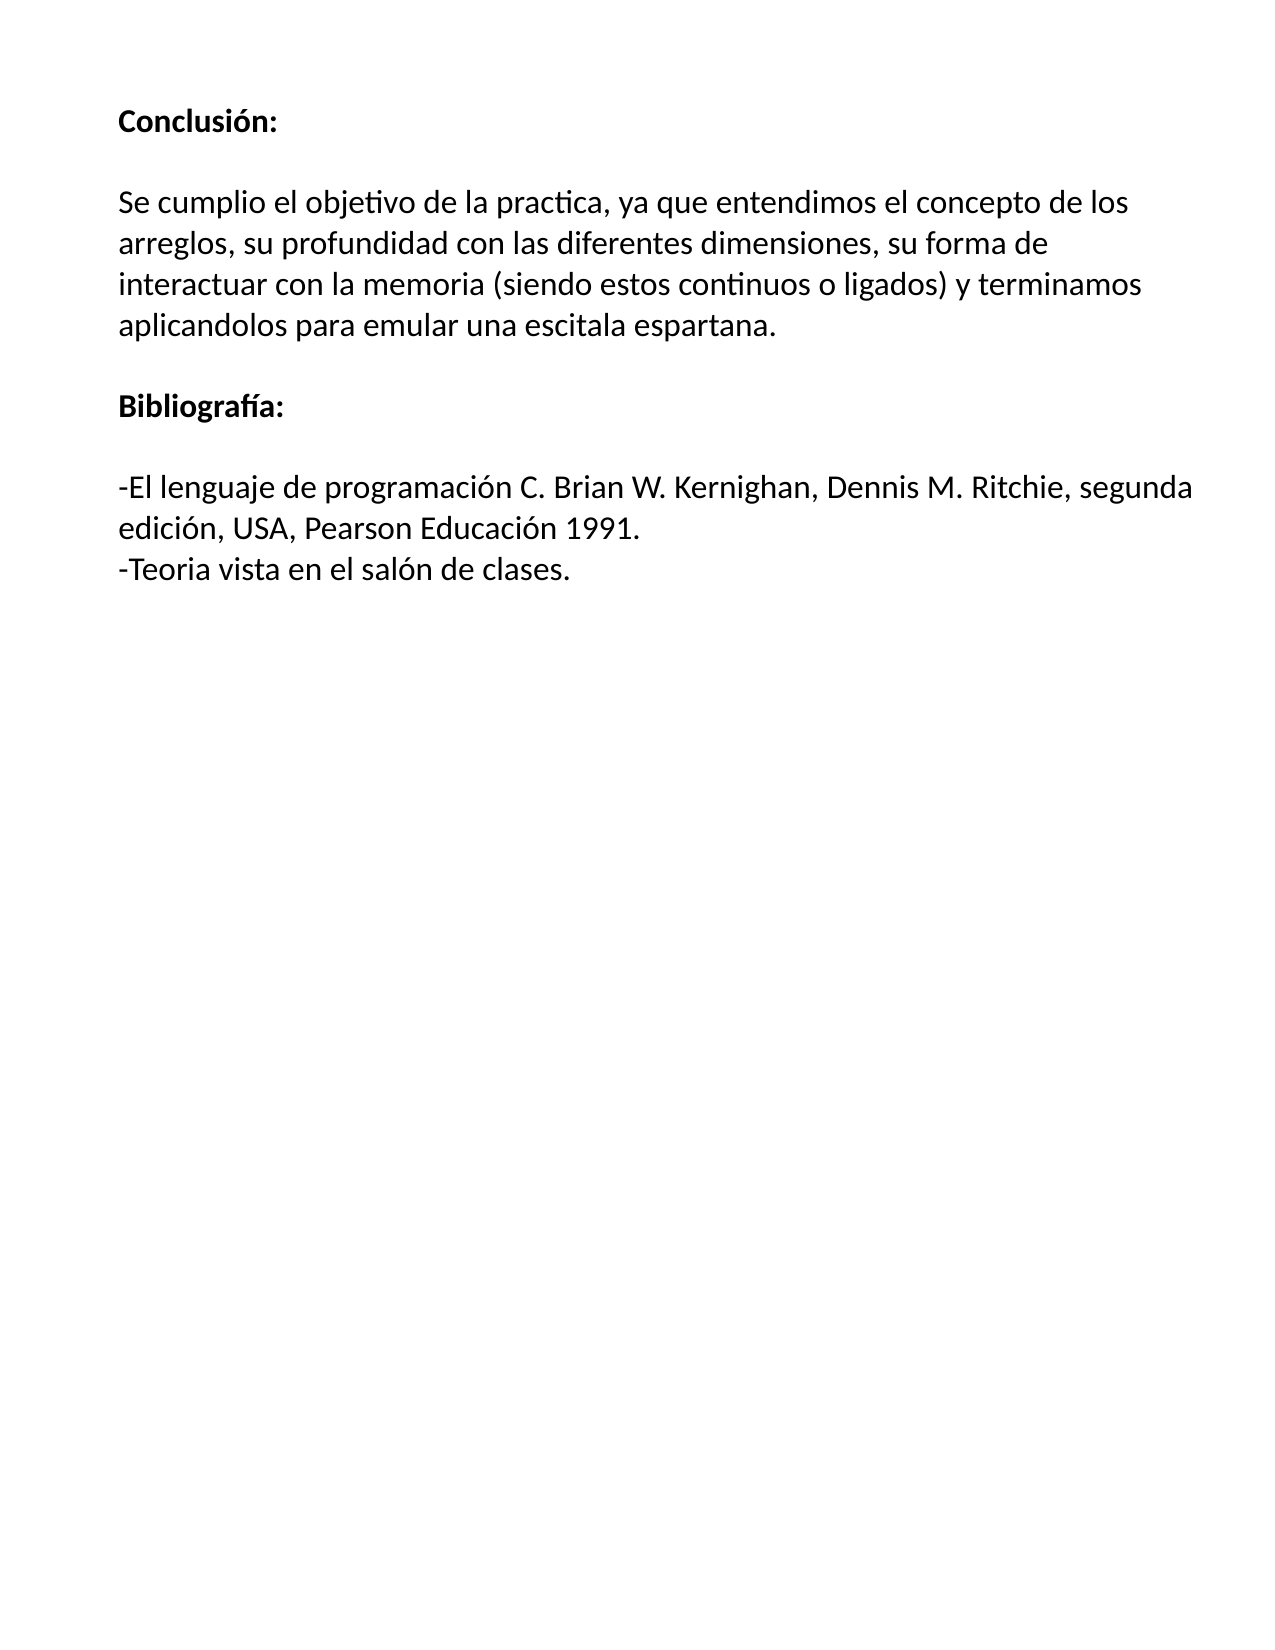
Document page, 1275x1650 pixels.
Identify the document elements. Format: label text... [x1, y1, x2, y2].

text Bibliografía: [118, 385, 1205, 426]
text -El lenguaje de programación C. Brian W. Kernighan, Dennis M. Ritchie, segunda edición, USA, Pearson Educación 1991. [118, 466, 1205, 548]
text -Teoria vista en el salón de clases. [118, 548, 1205, 589]
text Se cumplio el objetivo de la practica, ya que entendimos el concepto de los arreglos, su profundidad con las diferentes dimensiones, su forma de interactuar con la memoria (siendo estos continuos o ligados) y terminamos aplicandolos para emular una escitala espartana. [118, 181, 1205, 344]
text Conclusión: [118, 100, 1205, 141]
